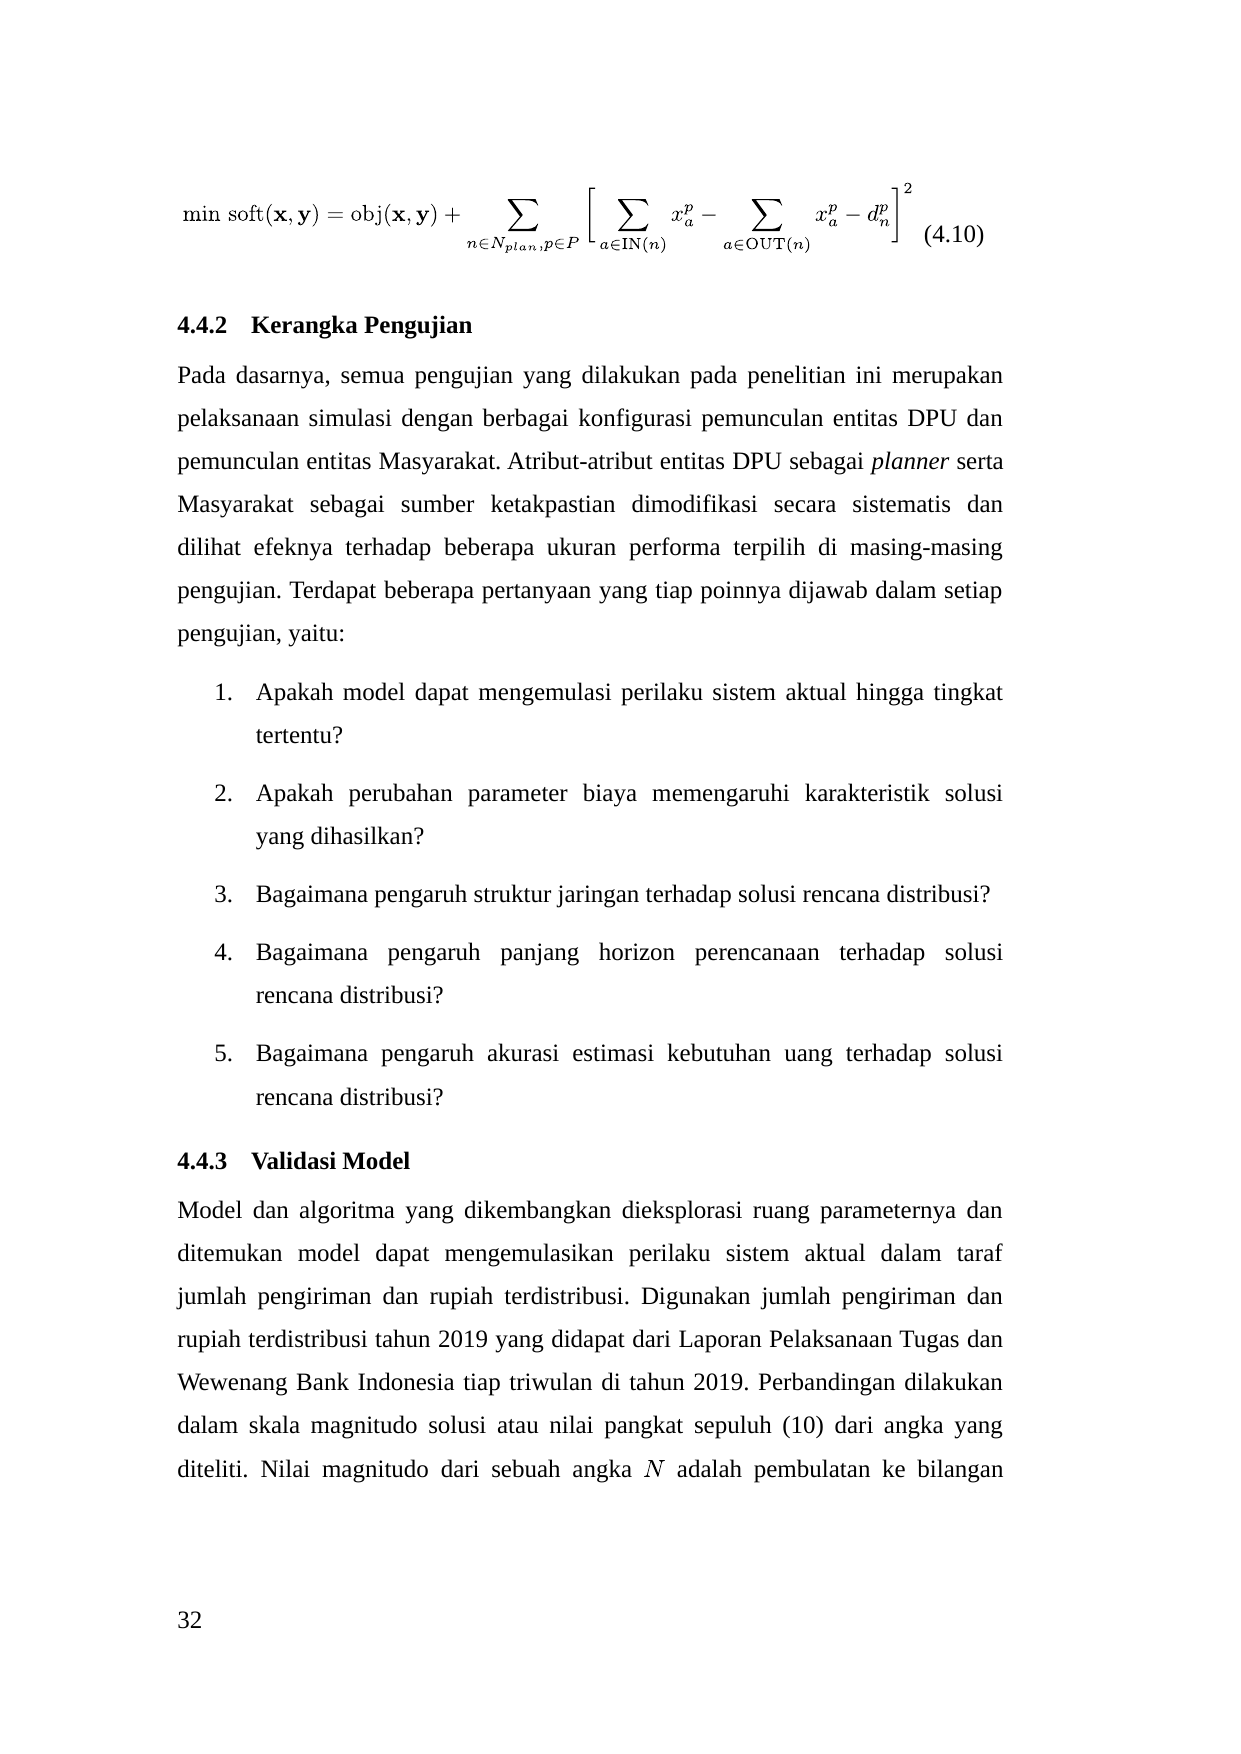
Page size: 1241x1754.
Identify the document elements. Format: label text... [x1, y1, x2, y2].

list Bagaimana pengaruh panjang horizon perencanaan terhadap solusi rencana distribusi? [214, 937, 1003, 1009]
text Model dan algoritma yang dikembangkan dieksplorasi ruang parameternya dan ditemukan model dapat mengemulasikan perilaku sistem aktual dalam taraf jumlah pengiriman dan rupiah terdistribusi. Digunakan jumlah pengiriman dan rupiah terdistribusi tahun 2019 yang didapat dari Laporan Pelaksanaan Tugas dan Wewenang Bank Indonesia tiap triwulan di tahun 2019. Perbandingan dilakukan dalam skala magnitudo solusi atau nilai pangkat sepuluh (10) dari angka yang diteliti. Nilai magnitudo dari sebuah angka adalah pembulatan ke bilangan [177, 1195, 1003, 1482]
list Bagaimana pengaruh akurasi estimasi kebutuhan uang terhadap solusi rencana distribusi? [214, 1038, 1003, 1110]
list Bagaimana pengaruh struktur jaringan terhadap solusi rencana distribusi? [214, 879, 1003, 908]
table_header (4.10) [918, 177, 1003, 289]
list Apakah model dapat mengemulasi perilaku sistem aktual hingga tingkat tertentu? [214, 677, 1003, 748]
list Apakah perubahan parameter biaya memengaruhi karakteristik solusi yang dihasilkan? [214, 778, 1003, 850]
subtitle Kerangka Pengujian [177, 311, 1003, 339]
subtitle Validasi Model [177, 1146, 1003, 1174]
table_header [177, 177, 918, 289]
text Pada dasarnya, semua pengujian yang dilakukan pada penelitian ini merupakan pelaksanaan simulasi dengan berbagai konfigurasi pemunculan entitas DPU dan pemunculan entitas Masyarakat. Atribut-atribut entitas DPU sebagai planner serta Masyarakat sebagai sumber ketakpastian dimodifikasi secara sistematis dan dilihat efeknya terhadap beberapa ukuran performa terpilih di masing-masing pengujian. Terdapat beberapa pertanyaan yang tiap poinnya dijawab dalam setiap pengujian, yaitu: [177, 360, 1003, 647]
